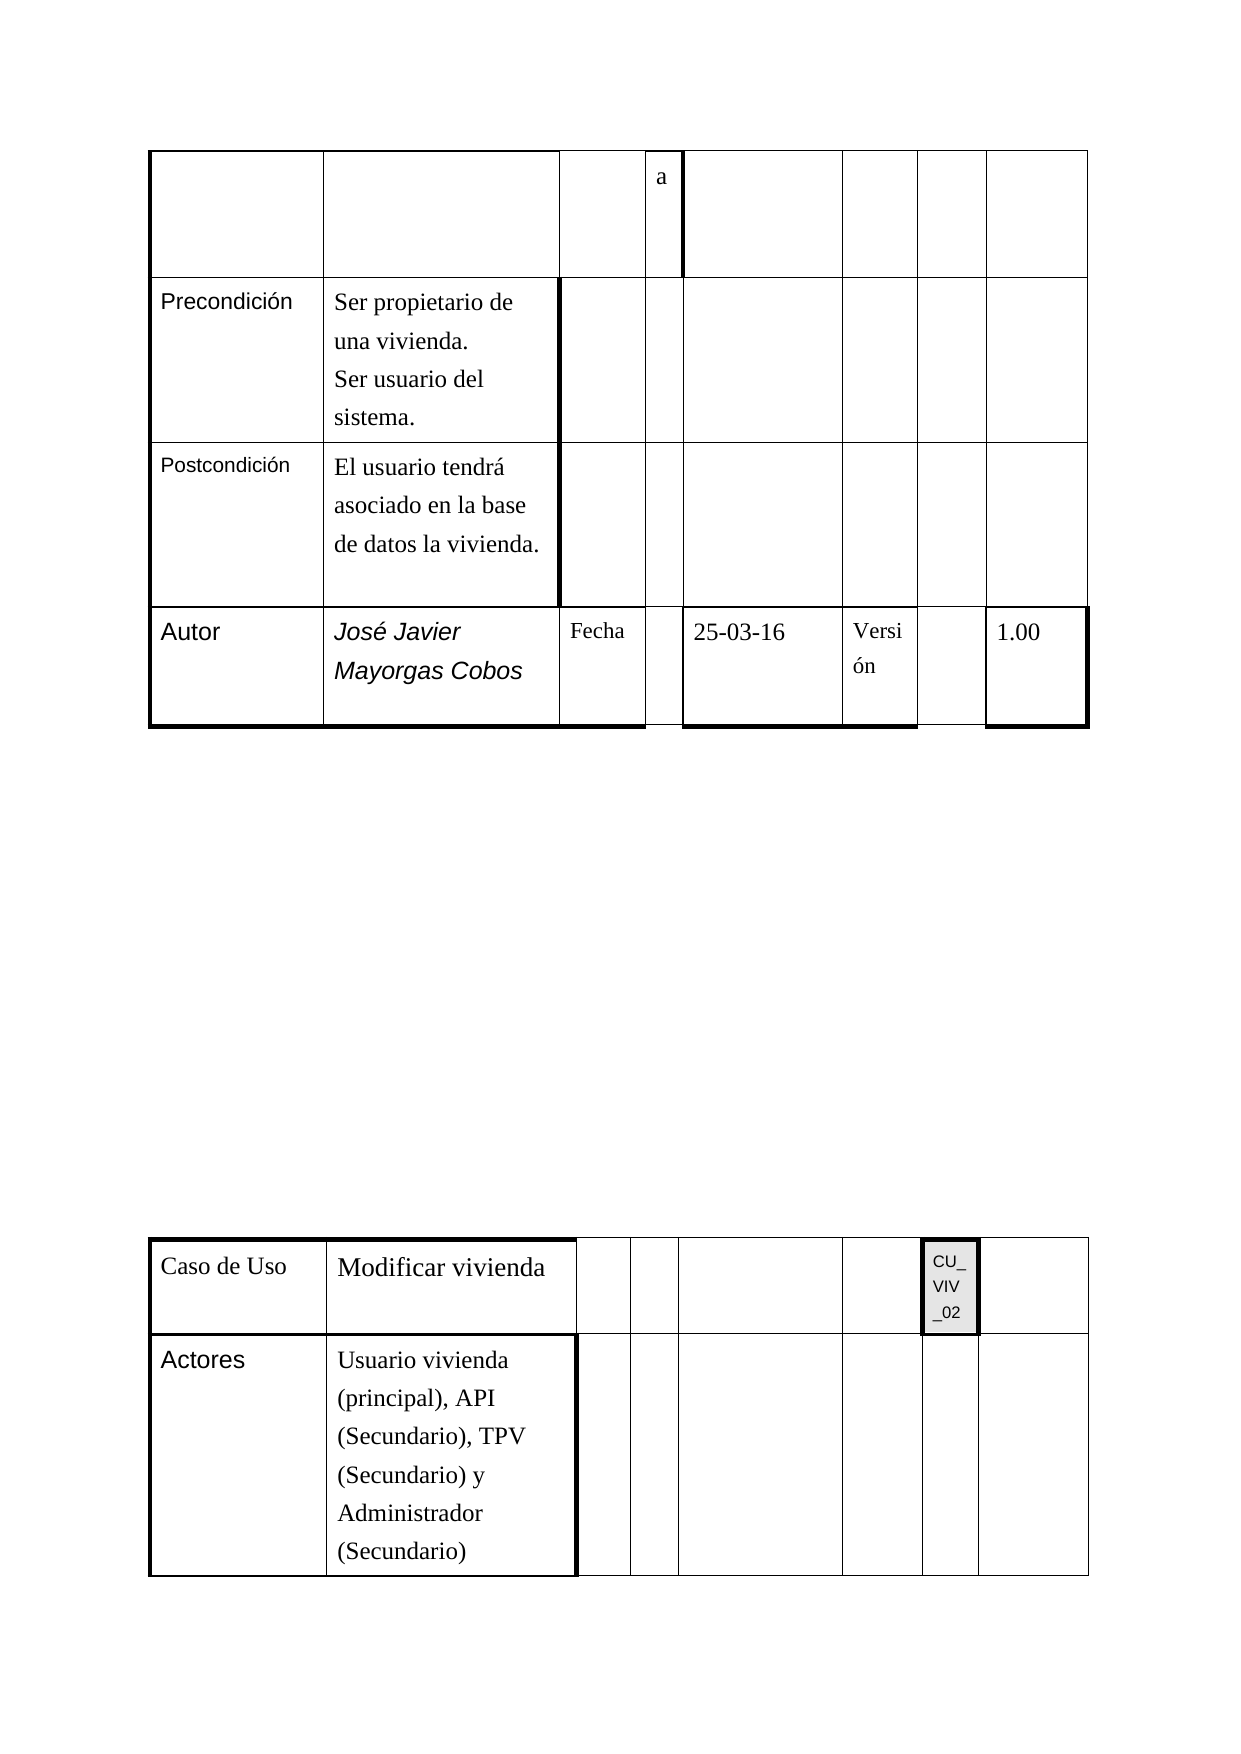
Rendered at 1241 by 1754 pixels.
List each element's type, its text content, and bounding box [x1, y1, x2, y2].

table_cell [918, 278, 986, 441]
table_cell [646, 607, 682, 724]
table_cell [918, 607, 985, 724]
table_header Modificar vivienda [327, 1242, 576, 1332]
table_cell [560, 151, 645, 277]
table_cell Ser propietario de una vivienda. Ser usuario del sistema. [324, 278, 557, 441]
table_cell [679, 1334, 842, 1575]
table_cell [923, 1336, 978, 1575]
table_cell [646, 278, 683, 441]
table_header [631, 1238, 678, 1332]
table_cell [562, 443, 645, 606]
table_cell [987, 278, 1087, 441]
table_cell Autor [152, 608, 323, 724]
table_cell Actores [152, 1336, 326, 1575]
table_cell [646, 443, 683, 606]
table_header [679, 1238, 842, 1332]
table_cell [987, 443, 1087, 606]
table_header CU_VIV_02 [925, 1242, 976, 1332]
table_cell [843, 278, 917, 441]
table_cell [684, 443, 842, 606]
table_cell [843, 1334, 922, 1575]
table_cell [152, 152, 323, 277]
table_cell [324, 152, 559, 277]
table_cell Versión [843, 608, 917, 724]
table_cell 25-03-16 [684, 608, 842, 724]
table_cell [579, 1334, 630, 1575]
table_cell [843, 443, 917, 606]
table_cell Fecha [560, 608, 645, 724]
table_cell [685, 151, 842, 277]
table_cell [684, 278, 842, 441]
table_cell José Javier Mayorgas Cobos [324, 608, 559, 724]
table_cell [918, 151, 986, 277]
table_cell [979, 1334, 1088, 1575]
table_header [843, 1238, 920, 1332]
table_header Caso de Uso [152, 1242, 326, 1332]
table_cell [843, 151, 917, 277]
table_cell [631, 1334, 678, 1575]
table_cell [562, 278, 645, 441]
table_cell 1.00 [987, 608, 1085, 724]
table_cell Precondición [152, 278, 323, 441]
table_header [981, 1238, 1088, 1332]
table_cell El usuario tendrá asociado en la base de datos la vivienda. [324, 443, 557, 606]
table_cell [918, 443, 986, 606]
table_cell Postcondición [152, 443, 323, 606]
table_cell Usuario vivienda (principal), API (Secundario), TPV (Secundario) y Administrador (Secundario) [327, 1336, 574, 1575]
table_cell [987, 151, 1087, 277]
table_cell a [646, 152, 681, 277]
table_header [577, 1238, 630, 1332]
